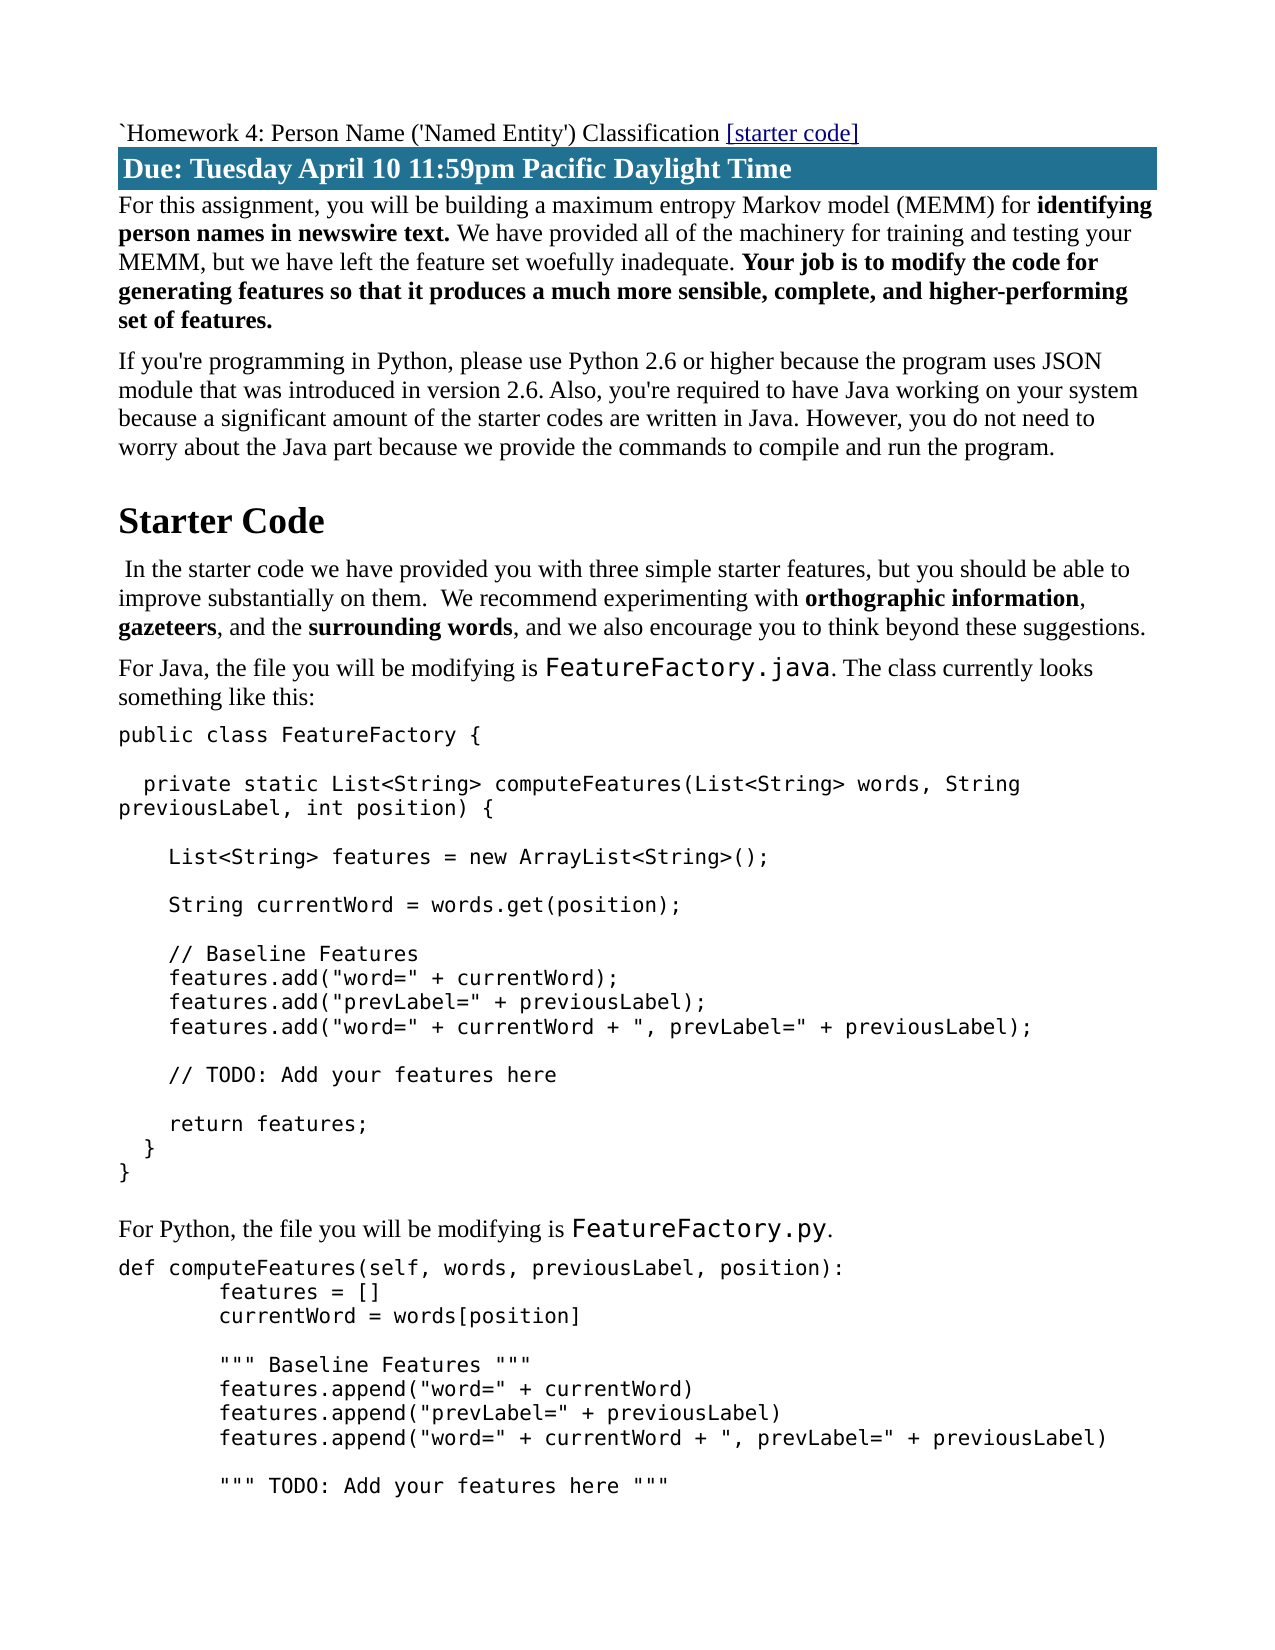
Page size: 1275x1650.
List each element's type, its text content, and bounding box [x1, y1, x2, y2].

text } [118, 1160, 1157, 1184]
text } [118, 1136, 1157, 1160]
text features.append("prevLabel=" + previousLabel) [118, 1401, 1157, 1426]
text features = [] [118, 1280, 1157, 1304]
text features.append("word=" + currentWord) [118, 1377, 1157, 1401]
text String currentWord = words.get(position); [118, 893, 1157, 918]
text def computeFeatures(self, words, previousLabel, position): [118, 1256, 1157, 1280]
subtitle Starter Code [118, 498, 1157, 542]
text private static List<String> computeFeatures(List<String> words, String previousLabel, int position) { [118, 772, 1157, 821]
text // TODO: Add your features here [118, 1063, 1157, 1087]
text List<String> features = new ArrayList<String>(); [118, 845, 1157, 869]
text `Homework 4: Person Name ('Named Entity') Classification [starter code] [118, 118, 1157, 147]
text For Java, the file you will be modifying is FeatureFactory.java. The class currently looks something like this: [118, 653, 1157, 711]
text """ TODO: Add your features here """ [118, 1474, 1157, 1498]
text features.append("word=" + currentWord + ", prevLabel=" + previousLabel) [118, 1426, 1157, 1450]
text // Baseline Features [118, 942, 1157, 966]
text return features; [118, 1112, 1157, 1136]
text In the starter code we have provided you with three simple starter features, but you should be able to improve substantially on them. We recommend experimenting with orthographic information, gazeteers, and the surrounding words, and we also encourage you to think beyond these suggestions. [118, 554, 1157, 640]
text For this assignment, you will be building a maximum entropy Markov model (MEMM) for identifying person names in newswire text. We have provided all of the machinery for training and testing your MEMM, but we have left the feature set woefully inadequate. Your job is to modify the code for generating features so that it produces a much more sensible, complete, and higher-performing set of features. [118, 190, 1157, 333]
table_header Due: Tuesday April 10 11:59pm Pacific Daylight Time [118, 147, 1157, 190]
text features.add("word=" + currentWord); [118, 966, 1157, 990]
text currentWord = words[position] [118, 1304, 1157, 1329]
text features.add("prevLabel=" + previousLabel); [118, 990, 1157, 1015]
text If you're programming in Python, please use Python 2.6 or higher because the program uses JSON module that was introduced in version 2.6. Also, you're required to have Java working on your system because a significant amount of the starter codes are written in Java. However, you do not need to worry about the Java part because we provide the commands to compile and run the program. [118, 346, 1157, 461]
text features.add("word=" + currentWord + ", prevLabel=" + previousLabel); [118, 1015, 1157, 1039]
text For Python, the file you will be modifying is FeatureFactory.py. [118, 1214, 1157, 1243]
text public class FeatureFactory { [118, 723, 1157, 748]
text """ Baseline Features """ [118, 1353, 1157, 1377]
